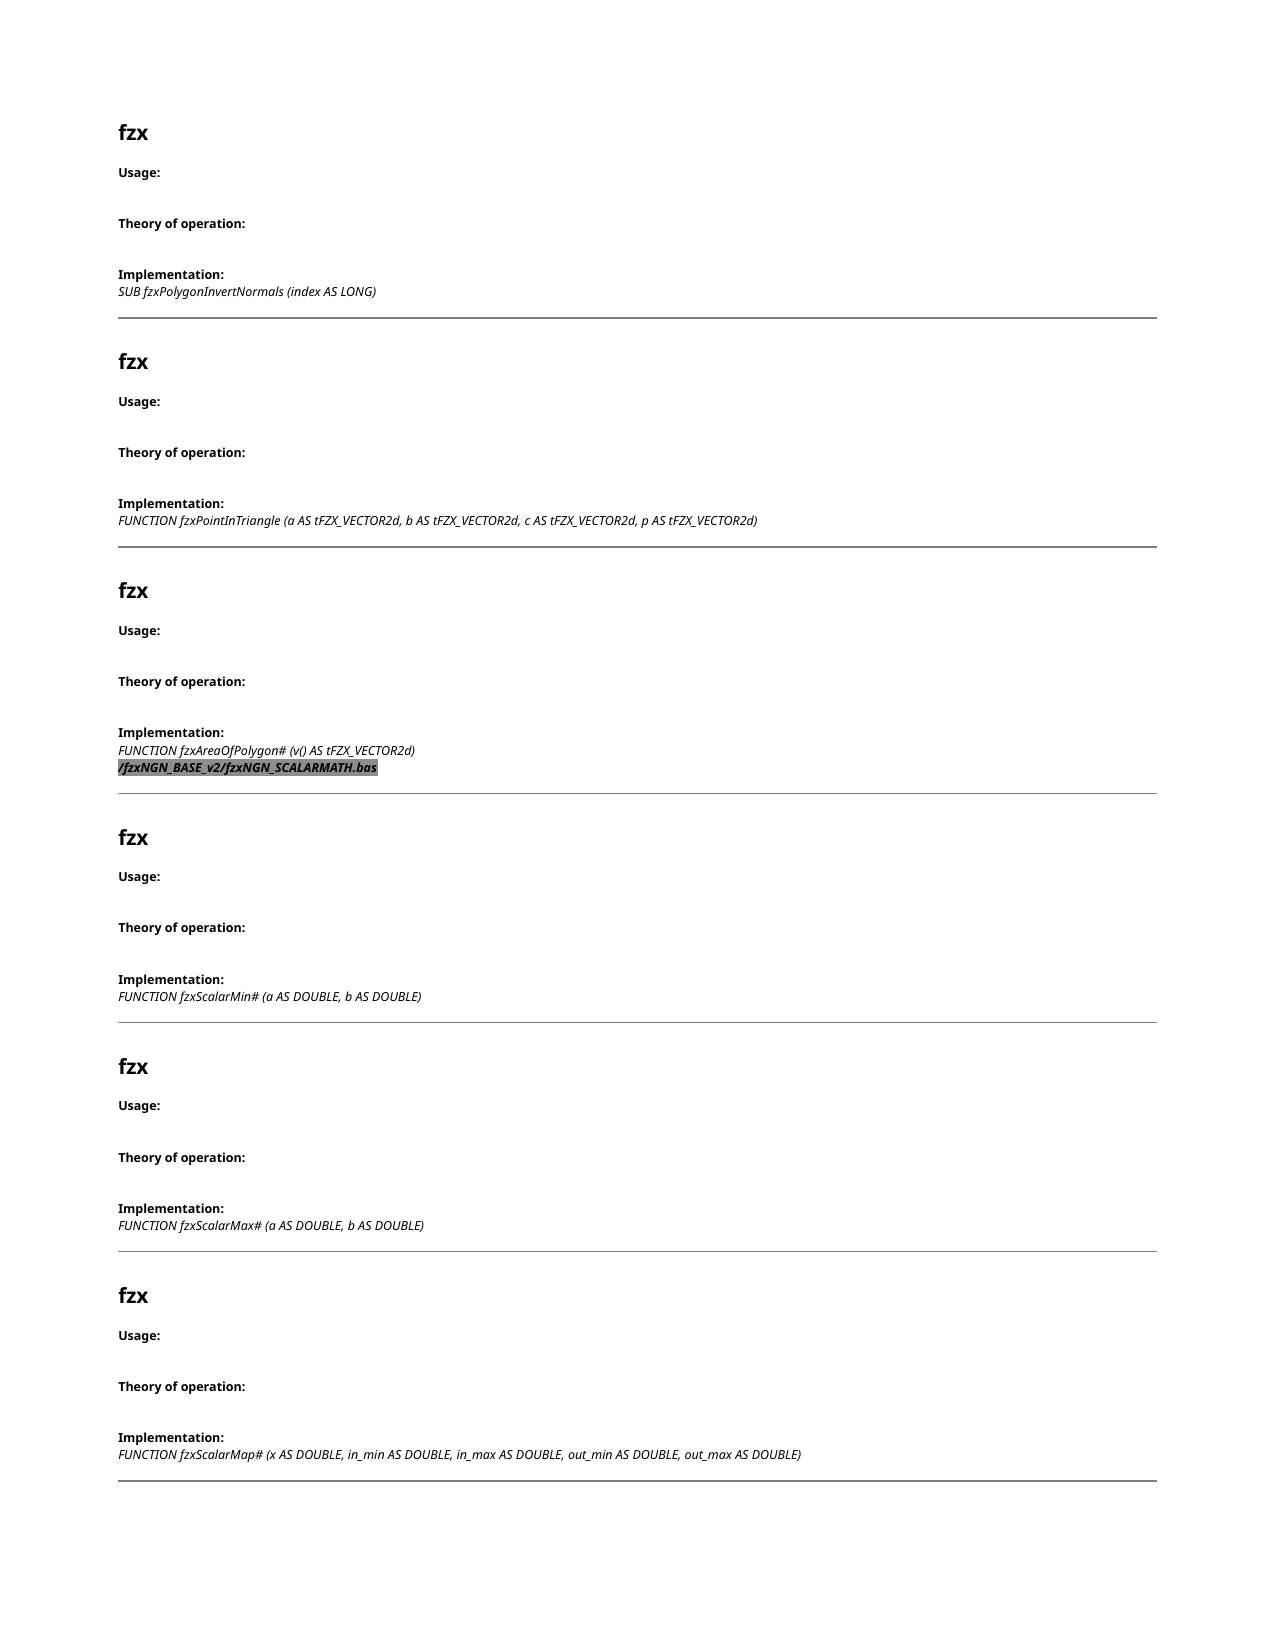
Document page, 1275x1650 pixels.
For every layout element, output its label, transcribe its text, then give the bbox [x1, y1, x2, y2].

text Theory of operation: [118, 444, 1157, 461]
text FUNCTION fzxScalarMin# (a AS DOUBLE, b AS DOUBLE) [118, 988, 1157, 1005]
text Implementation: [118, 1429, 1157, 1446]
text FUNCTION fzxPointInTriangle (a AS tFZX_VECTOR2d, b AS tFZX_VECTOR2d, c AS tFZX_VECTOR2d, p AS tFZX_VECTOR2d) [118, 512, 1157, 529]
text Usage: [118, 868, 1157, 885]
text /fzxNGN_BASE_v2/fzxNGN_SCALARMATH.bas [118, 759, 1157, 776]
text Usage: [118, 622, 1157, 639]
text FUNCTION fzxScalarMax# (a AS DOUBLE, b AS DOUBLE) [118, 1217, 1157, 1234]
text fzx [118, 576, 1157, 605]
text Implementation: [118, 495, 1157, 512]
text fzx [118, 118, 1157, 147]
text FUNCTION fzxAreaOfPolygon# (v() AS tFZX_VECTOR2d) [118, 742, 1157, 759]
text Implementation: [118, 971, 1157, 988]
text SUB fzxPolygonInvertNormals (index AS LONG) [118, 283, 1157, 300]
text FUNCTION fzxScalarMap# (x AS DOUBLE, in_min AS DOUBLE, in_max AS DOUBLE, out_min AS DOUBLE, out_max AS DOUBLE) [118, 1446, 1157, 1463]
text Theory of operation: [118, 215, 1157, 232]
text Theory of operation: [118, 1378, 1157, 1395]
text Implementation: [118, 1200, 1157, 1217]
text Usage: [118, 1097, 1157, 1114]
text fzx [118, 823, 1157, 851]
text Usage: [118, 164, 1157, 181]
text Theory of operation: [118, 1149, 1157, 1166]
text Implementation: [118, 724, 1157, 742]
text fzx [118, 1281, 1157, 1309]
text fzx [118, 347, 1157, 376]
text Implementation: [118, 266, 1157, 283]
text Theory of operation: [118, 673, 1157, 690]
text fzx [118, 1052, 1157, 1080]
text Usage: [118, 1327, 1157, 1344]
text Usage: [118, 393, 1157, 410]
text Theory of operation: [118, 919, 1157, 937]
